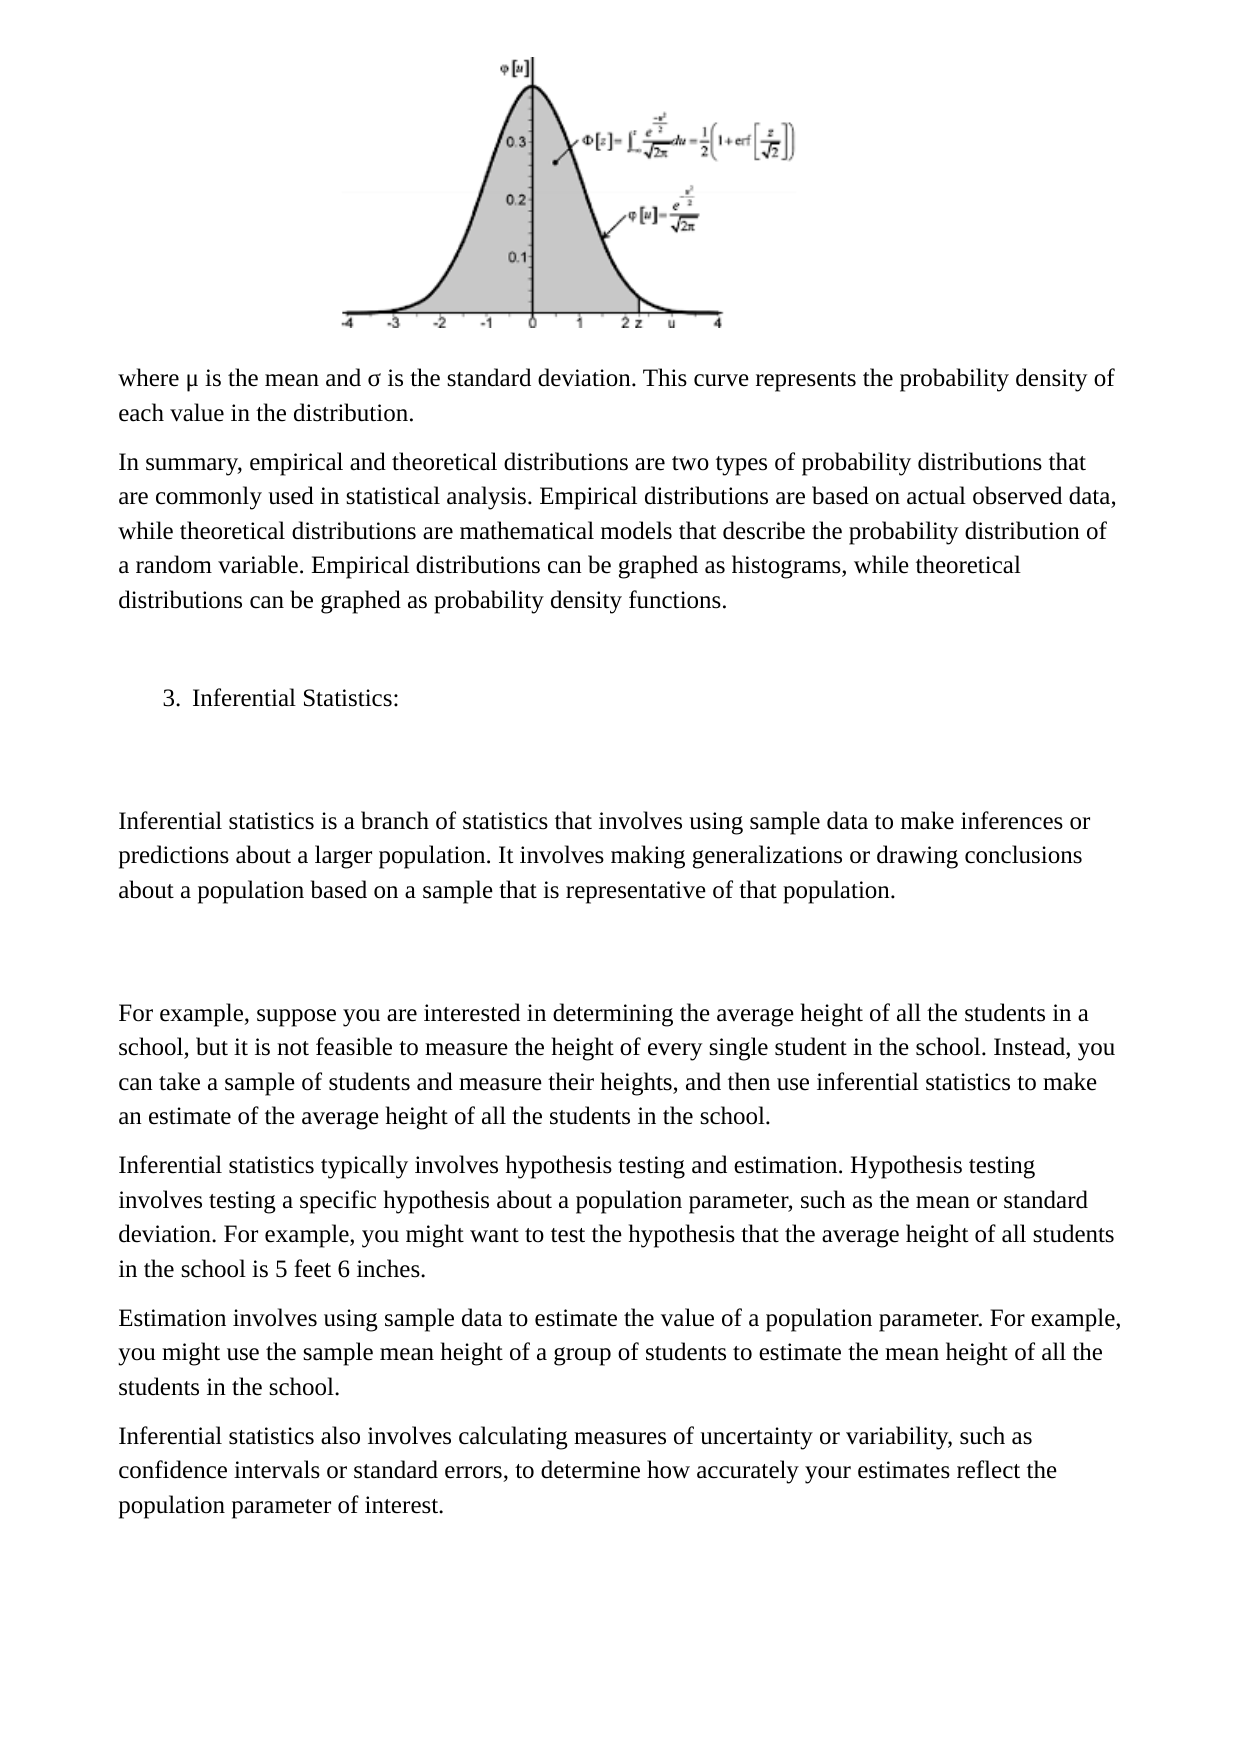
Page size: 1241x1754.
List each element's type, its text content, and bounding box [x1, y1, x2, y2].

text In summary, empirical and theoretical distributions are two types of probability distributions that are commonly used in statistical analysis. Empirical distributions are based on actual observed data, while theoretical distributions are mathematical models that describe the probability distribution of a random variable. Empirical distributions can be graphed as histograms, while theoretical distributions can be graphed as probability density functions. [118, 447, 1122, 614]
text where μ is the mean and σ is the standard deviation. This curve represents the probability density of each value in the distribution. [118, 363, 1122, 427]
text Inferential statistics typically involves hypothesis testing and estimation. Hypothesis testing involves testing a specific hypothesis about a population parameter, such as the mean or standard deviation. For example, you might want to test the hypothesis that the average height of all students in the school is 5 feet 6 inches. [118, 1151, 1122, 1283]
text Estimation involves using sample data to estimate the value of a population parameter. For example, you might use the sample mean height of a group of students to estimate the mean height of all the students in the school. [118, 1303, 1122, 1401]
text For example, suppose you are interested in determining the average height of all the students in a school, but it is not feasible to measure the height of every single student in the school. Instead, you can take a sample of students and measure their heights, and then use inferential statistics to make an estimate of the average height of all the students in the school. [118, 998, 1122, 1130]
picture [341, 57, 797, 328]
text Inferential statistics is a branch of statistics that involves using sample data to make inferences or predictions about a larger population. It involves making generalizations or drawing conclusions about a population based on a sample that is representative of that population. [118, 806, 1122, 904]
text Inferential statistics also involves calculating measures of uncertainty or variability, such as confidence intervals or standard errors, to determine how accurately your estimates reflect the population parameter of interest. [118, 1421, 1122, 1519]
list Inferential Statistics: [162, 683, 1122, 712]
